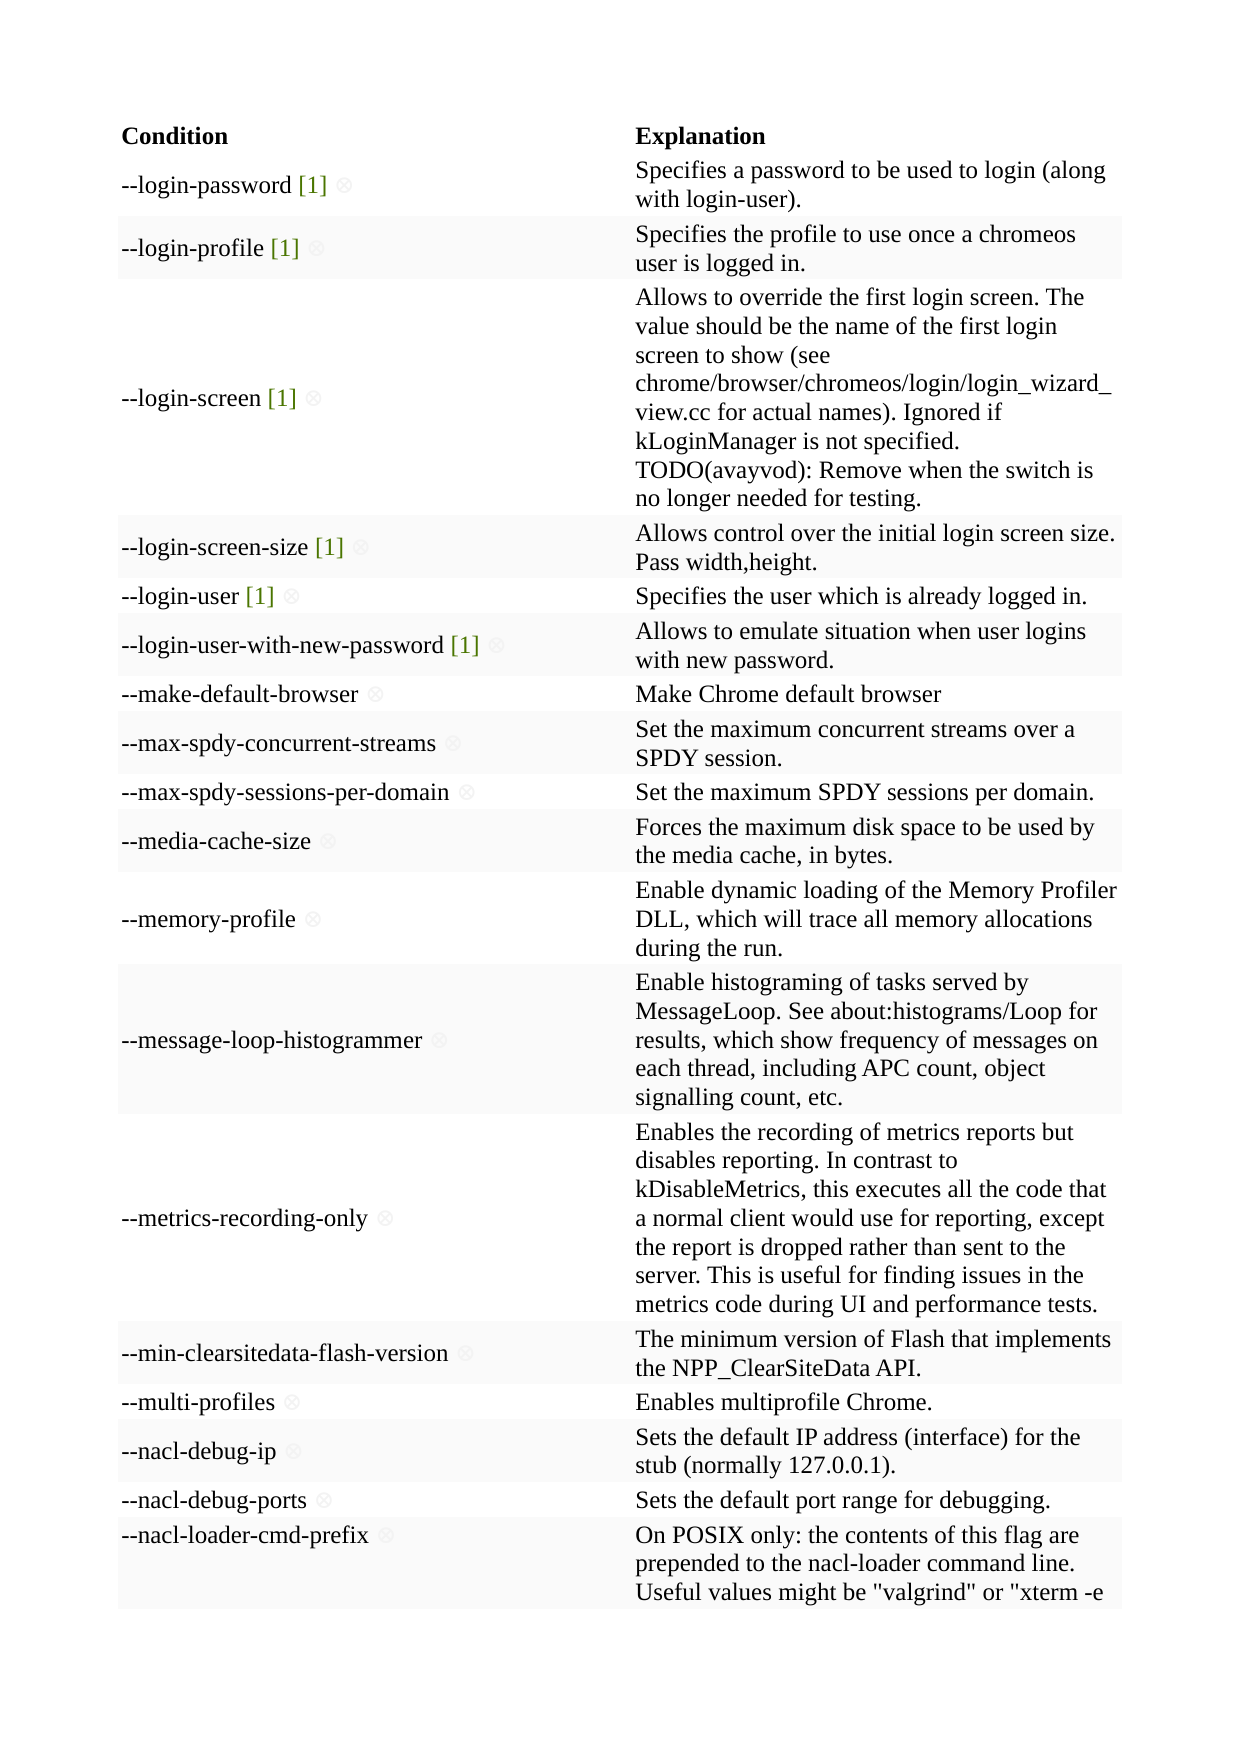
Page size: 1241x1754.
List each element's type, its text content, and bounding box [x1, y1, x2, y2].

table_cell The minimum version of Flash that implements the NPP_ClearSiteData API. [632, 1321, 1122, 1384]
table_cell --login-user [1] ⊗ [118, 579, 632, 613]
table_cell Allows to override the first login screen. The value should be the name of the first login screen to show (see chrome/browser/chromeos/login/login_wizard_view.cc for actual names). Ignored if kLoginManager is not specified. TODO(avayvod): Remove when the switch is no longer needed for testing. [632, 279, 1122, 515]
table_cell Specifies the profile to use once a chromeos user is logged in. [632, 216, 1122, 279]
table_cell --multi-profiles ⊗ [118, 1384, 632, 1419]
table_cell Set the maximum concurrent streams over a SPDY session. [632, 711, 1122, 774]
table_cell Sets the default port range for debugging. [632, 1482, 1122, 1517]
table_cell Set the maximum SPDY sessions per domain. [632, 774, 1122, 809]
table_cell --min-clearsitedata-flash-version ⊗ [118, 1321, 632, 1384]
table_cell --memory-profile ⊗ [118, 872, 632, 964]
table_cell Enable histograming of tasks served by MessageLoop. See about:histograms/Loop for results, which show frequency of messages on each thread, including APC count, object signalling count, etc. [632, 964, 1122, 1114]
table_cell Allows control over the initial login screen size. Pass width,height. [632, 515, 1122, 578]
table_cell --media-cache-size ⊗ [118, 809, 632, 872]
table_cell --max-spdy-concurrent-streams ⊗ [118, 711, 632, 774]
table_cell --login-screen [1] ⊗ [118, 279, 632, 515]
table_cell --login-password [1] ⊗ [118, 153, 632, 216]
table_cell --login-screen-size [1] ⊗ [118, 515, 632, 578]
table_cell --nacl-loader-cmd-prefix ⊗ [118, 1517, 632, 1609]
table_header Explanation [632, 118, 1122, 153]
table_cell Make Chrome default browser [632, 676, 1122, 711]
table_cell Sets the default IP address (interface) for the stub (normally 127.0.0.1). [632, 1419, 1122, 1482]
table_cell Allows to emulate situation when user logins with new password. [632, 613, 1122, 676]
table_cell Enable dynamic loading of the Memory Profiler DLL, which will trace all memory allocations during the run. [632, 872, 1122, 964]
table_cell Specifies a password to be used to login (along with login-user). [632, 153, 1122, 216]
table_cell --message-loop-histogrammer ⊗ [118, 964, 632, 1114]
table_header Condition [118, 118, 632, 153]
table_cell --login-user-with-new-password [1] ⊗ [118, 613, 632, 676]
table_cell --nacl-debug-ip ⊗ [118, 1419, 632, 1482]
table_cell Enables the recording of metrics reports but disables reporting. In contrast to kDisableMetrics, this executes all the code that a normal client would use for reporting, except the report is dropped rather than sent to the server. This is useful for finding issues in the metrics code during UI and performance tests. [632, 1114, 1122, 1321]
table_cell On POSIX only: the contents of this flag are prepended to the nacl-loader command line. Useful values might be "valgrind" or "xterm -e [632, 1517, 1122, 1609]
table_cell --make-default-browser ⊗ [118, 676, 632, 711]
table_cell --nacl-debug-ports ⊗ [118, 1482, 632, 1517]
table_cell --login-profile [1] ⊗ [118, 216, 632, 279]
table_cell Specifies the user which is already logged in. [632, 579, 1122, 613]
table_cell Forces the maximum disk space to be used by the media cache, in bytes. [632, 809, 1122, 872]
table_cell --metrics-recording-only ⊗ [118, 1114, 632, 1321]
table_cell Enables multiprofile Chrome. [632, 1384, 1122, 1419]
table_cell --max-spdy-sessions-per-domain ⊗ [118, 774, 632, 809]
